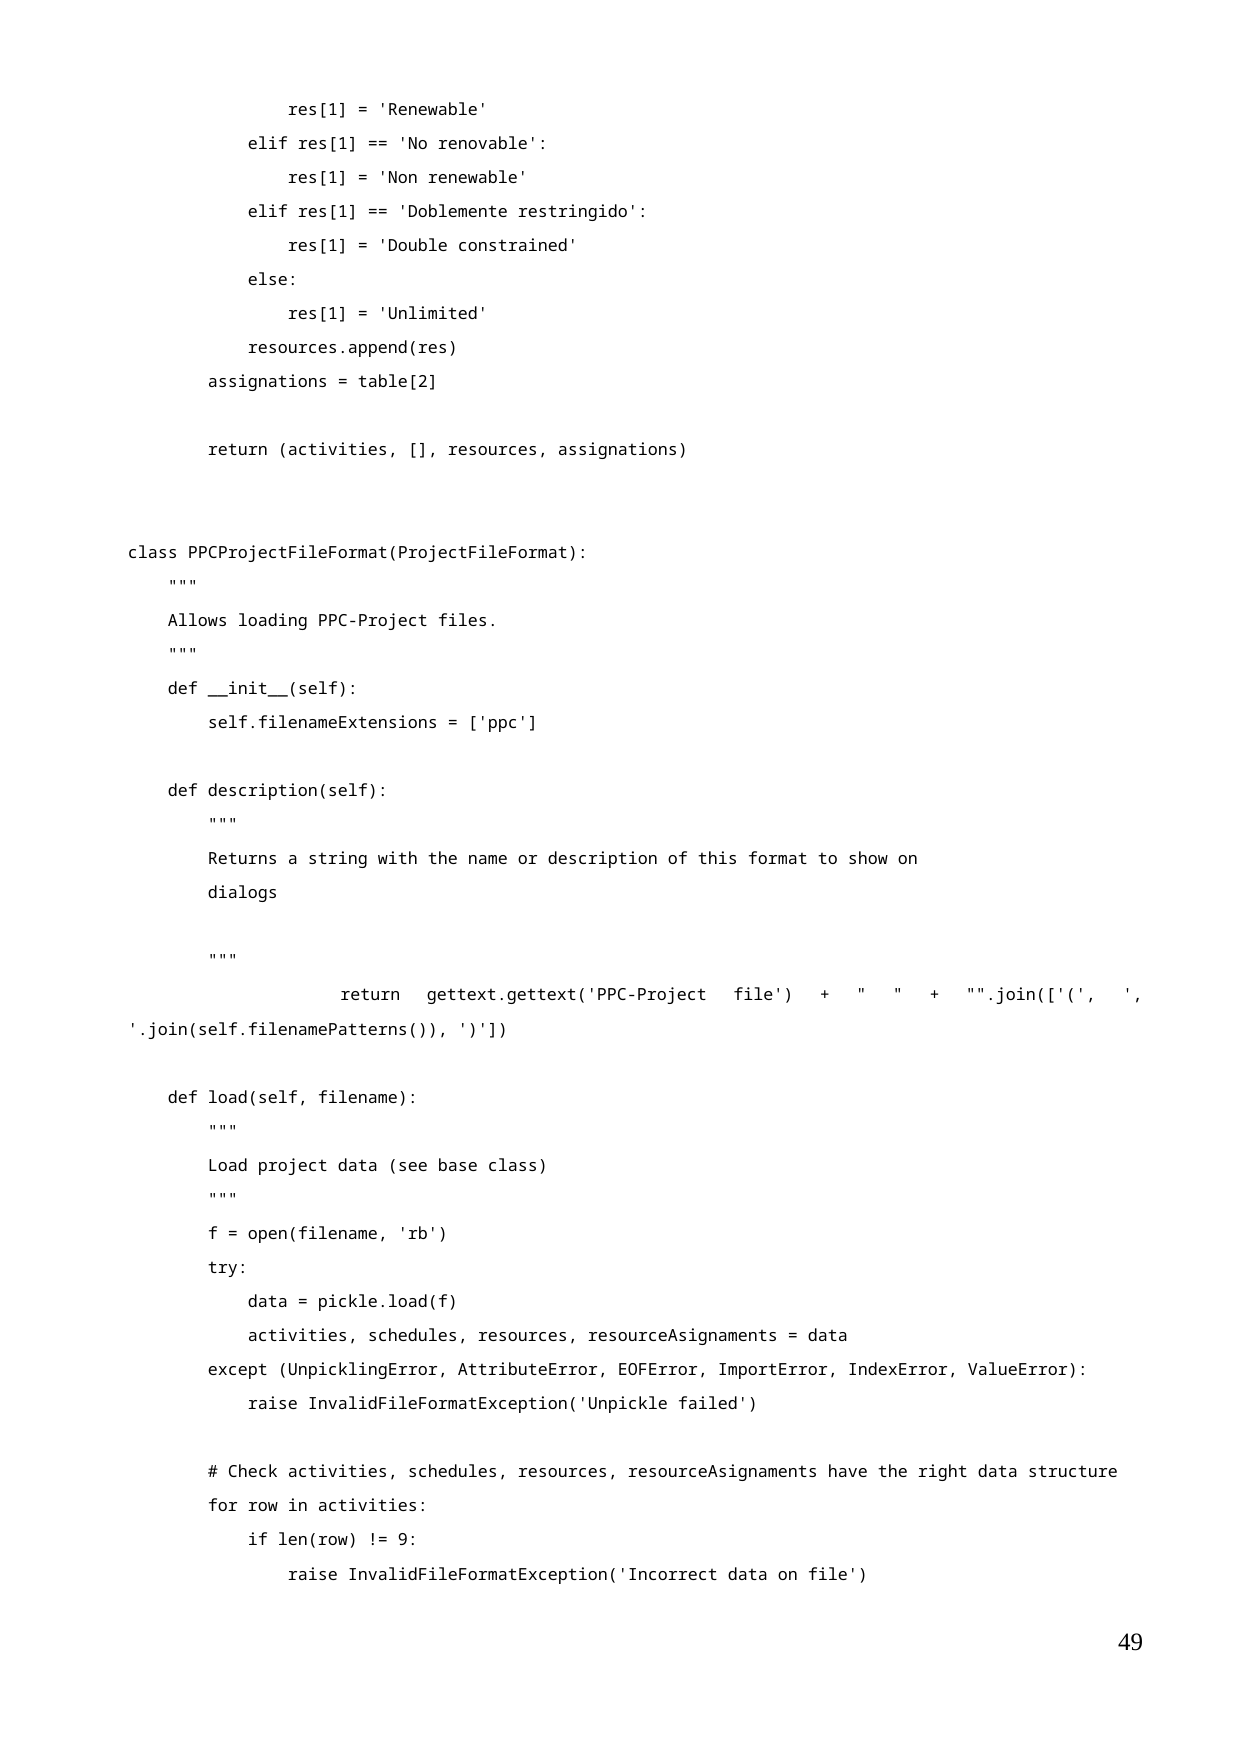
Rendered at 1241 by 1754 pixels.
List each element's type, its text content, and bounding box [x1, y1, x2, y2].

text elif res[1] == 'No renovable': [128, 131, 1143, 154]
text return gettext.gettext('PPC-Project file') + " " + "".join(['(', ', '.join(self.filenamePatterns()), ')']) [128, 983, 1143, 1040]
text for row in activities: [128, 1494, 1143, 1517]
text # Check activities, schedules, resources, resourceAsignaments have the right data structure [128, 1460, 1143, 1483]
text activities, schedules, resources, resourceAsignaments = data [128, 1324, 1143, 1346]
text """ [128, 1119, 1143, 1142]
text def load(self, filename): [128, 1085, 1143, 1108]
text def description(self): [128, 779, 1143, 801]
text res[1] = 'Unlimited' [128, 302, 1143, 324]
text dialogs [128, 881, 1143, 903]
text """ [128, 1187, 1143, 1210]
text f = open(filename, 'rb') [128, 1221, 1143, 1244]
text """ [128, 642, 1143, 665]
text """ [128, 949, 1143, 972]
text raise InvalidFileFormatException('Incorrect data on file') [128, 1562, 1143, 1585]
text res[1] = 'Renewable' [128, 97, 1143, 120]
text assignations = table[2] [128, 370, 1143, 393]
text resources.append(res) [128, 336, 1143, 358]
text Allows loading PPC-Project files. [128, 608, 1143, 631]
text Load project data (see base class) [128, 1153, 1143, 1176]
text data = pickle.load(f) [128, 1289, 1143, 1312]
text self.filenameExtensions = ['ppc'] [128, 711, 1143, 733]
text except (UnpicklingError, AttributeError, EOFError, ImportError, IndexError, ValueError): [128, 1358, 1143, 1380]
text """ [128, 813, 1143, 835]
text def __init__(self): [128, 676, 1143, 699]
text """ [128, 574, 1143, 597]
text return (activities, [], resources, assignations) [128, 438, 1143, 461]
text raise InvalidFileFormatException('Unpickle failed') [128, 1392, 1143, 1414]
text class PPCProjectFileFormat(ProjectFileFormat): [128, 540, 1143, 563]
text res[1] = 'Non renewable' [128, 166, 1143, 188]
text if len(row) != 9: [128, 1528, 1143, 1551]
text try: [128, 1256, 1143, 1278]
text else: [128, 268, 1143, 290]
text elif res[1] == 'Doblemente restringido': [128, 199, 1143, 222]
text res[1] = 'Double constrained' [128, 234, 1143, 256]
text Returns a string with the name or description of this format to show on [128, 847, 1143, 869]
